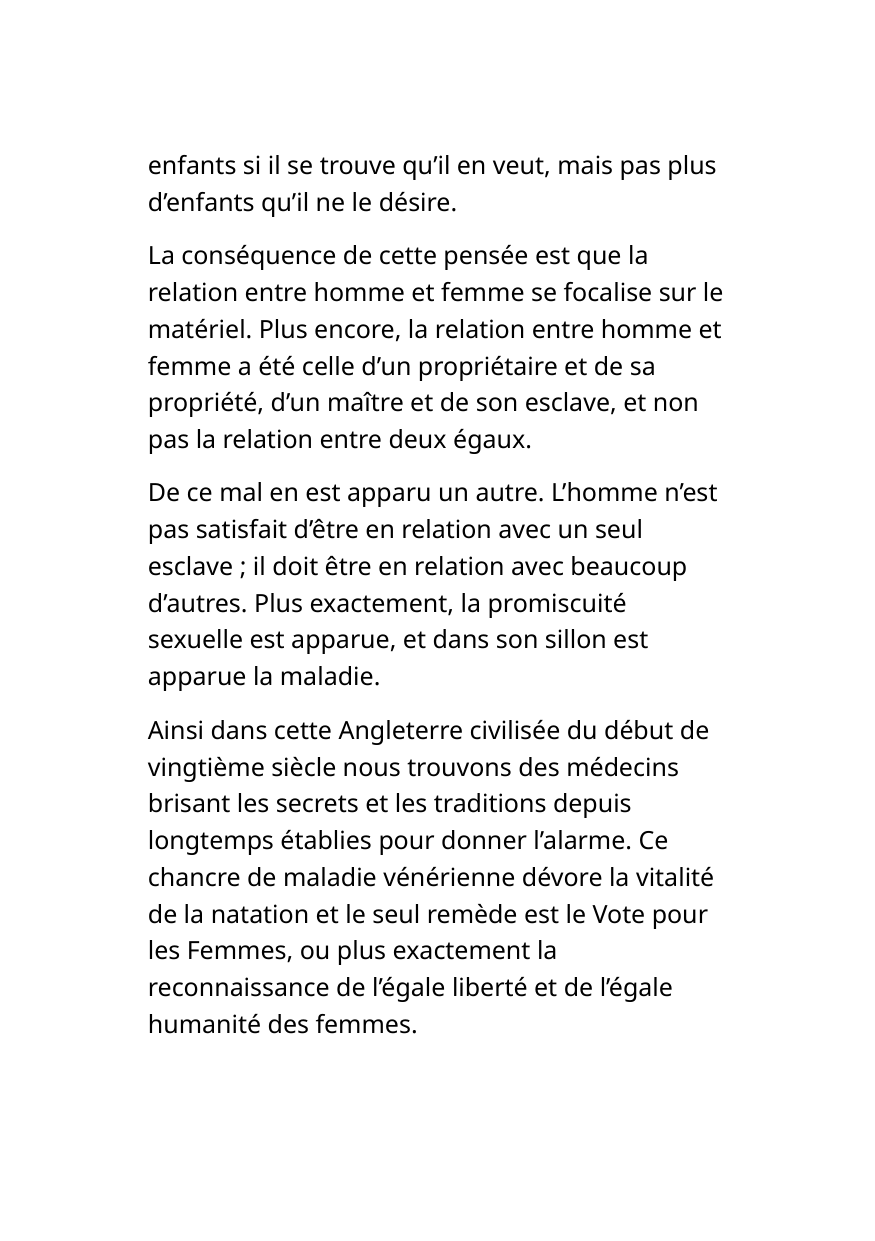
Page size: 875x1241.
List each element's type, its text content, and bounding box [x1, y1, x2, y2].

text enfants si il se trouve qu’il en veut, mais pas plus d’enfants qu’il ne le désire. [148, 148, 726, 218]
text Ainsi dans cette Angleterre civilisée du début de vingtième siècle nous trouvons des médecins brisant les secrets et les traditions depuis longtemps établies pour donner l’alarme. Ce chancre de maladie vénérienne dévore la vitalité de la natation et le seul remède est le Vote pour les Femmes, ou plus exactement la reconnaissance de l’égale liberté et de l’égale humanité des femmes. [148, 712, 726, 1041]
text La conséquence de cette pensée est que la relation entre homme et femme se focalise sur le matériel. Plus encore, la relation entre homme et femme a été celle d’un propriétaire et de sa propriété, d’un maître et de son esclave, et non pas la relation entre deux égaux. [148, 238, 726, 456]
text De ce mal en est apparu un autre. L’homme n’est pas satisfait d’être en relation avec un seul esclave ; il doit être en relation avec beaucoup d’autres. Plus exactement, la promiscuité sexuelle est apparue, et dans son sillon est apparue la maladie. [148, 475, 726, 693]
